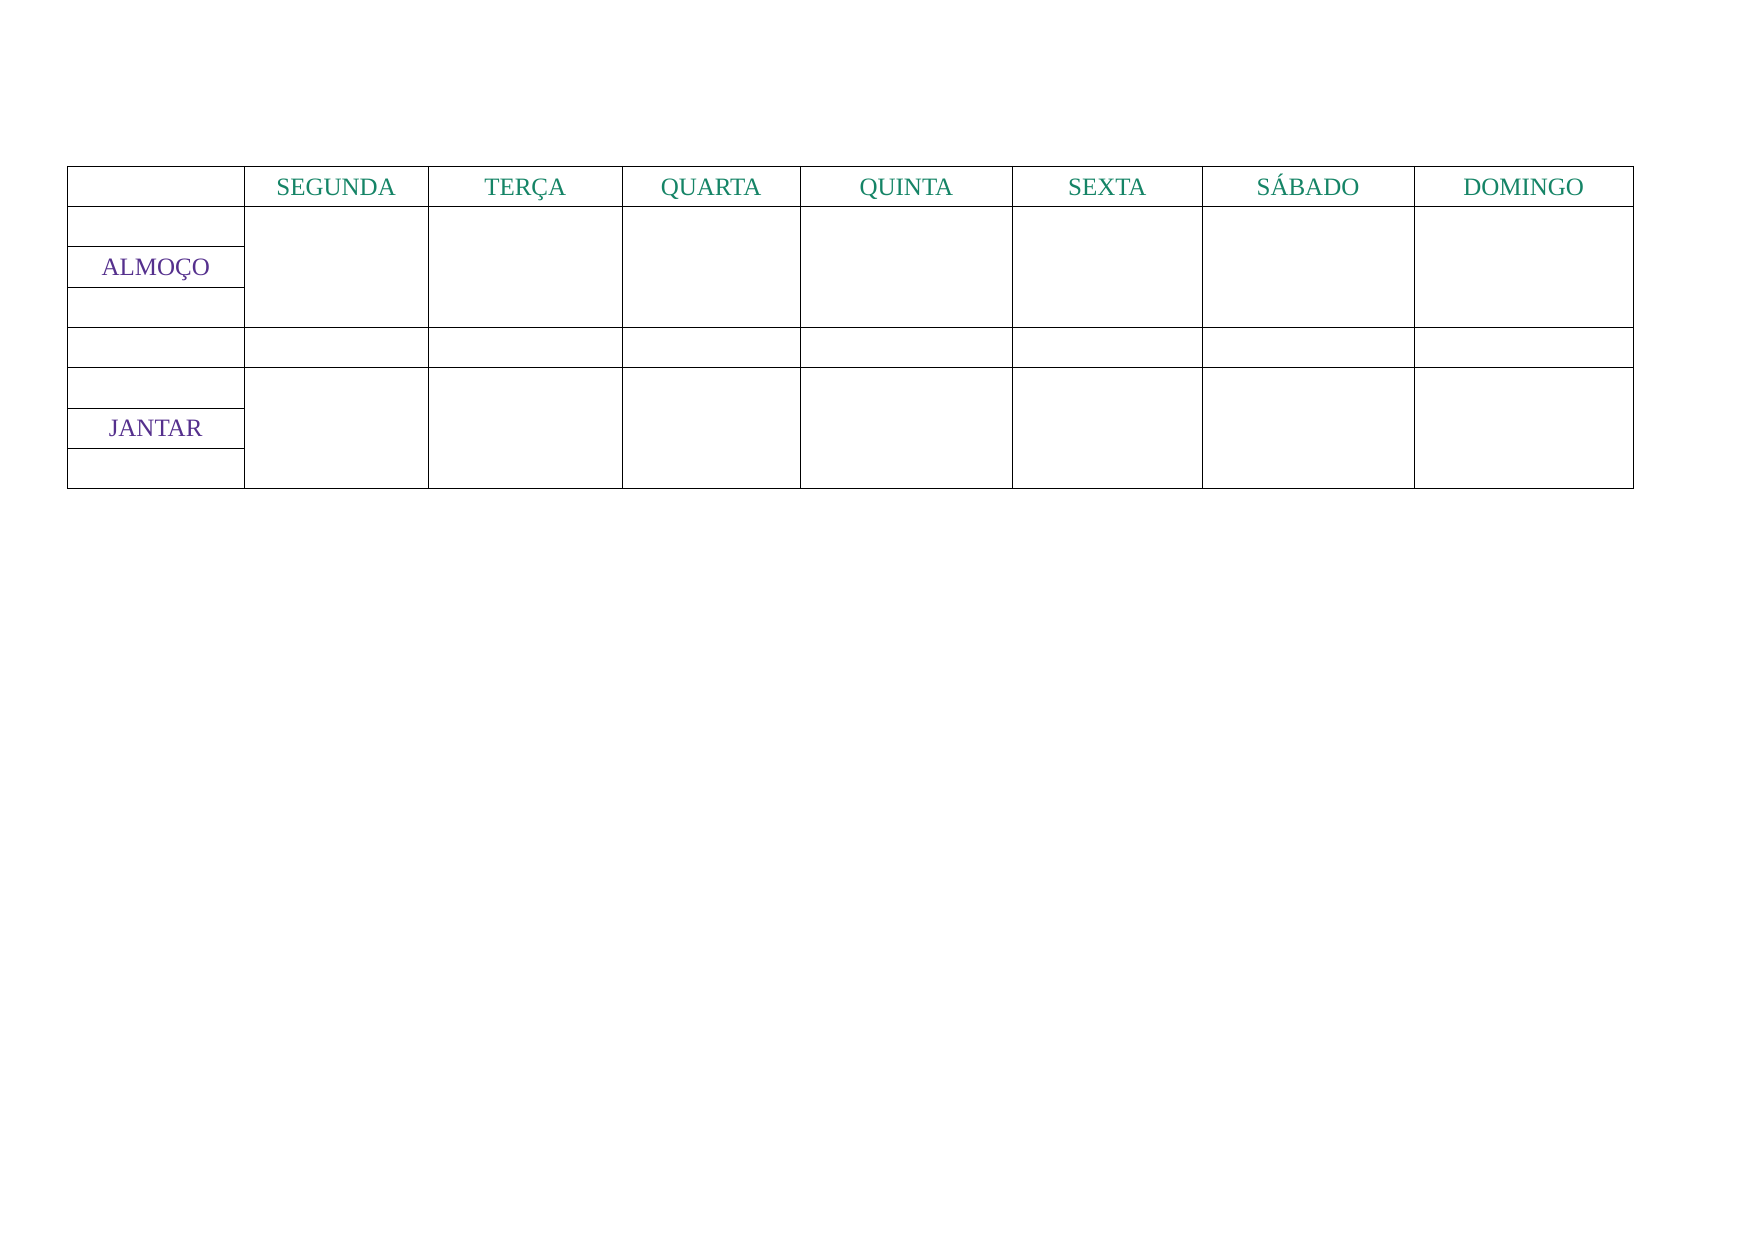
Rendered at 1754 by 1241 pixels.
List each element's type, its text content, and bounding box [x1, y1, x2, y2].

table_cell [68, 207, 244, 246]
table_header SÁBADO [1203, 167, 1414, 206]
table_cell ALMOÇO [68, 247, 244, 287]
table_header [68, 167, 244, 206]
table_cell [801, 368, 1012, 488]
table_cell JANTAR [68, 409, 244, 448]
table_cell [429, 328, 622, 367]
table_header SEGUNDA [245, 167, 428, 206]
table_cell [68, 288, 244, 327]
table_header TERÇA [429, 167, 622, 206]
table_header QUINTA [801, 167, 1012, 206]
table_header SEXTA [1013, 167, 1202, 206]
table_cell [801, 328, 1012, 367]
table_cell [1203, 368, 1414, 488]
table_cell [245, 207, 428, 327]
table_cell [1013, 368, 1202, 488]
table_cell [1013, 328, 1202, 367]
table_cell [68, 328, 244, 367]
table_cell [623, 207, 800, 327]
table_cell [623, 368, 800, 488]
table_cell [429, 207, 622, 327]
table_cell [245, 368, 428, 488]
table_cell [68, 449, 244, 488]
table_cell [1415, 207, 1633, 327]
table_cell [68, 368, 244, 408]
table_cell [623, 328, 800, 367]
table_cell [1415, 368, 1633, 488]
table_cell [245, 328, 428, 367]
table_cell [1203, 207, 1414, 327]
table_cell [801, 207, 1012, 327]
table_cell [1203, 328, 1414, 367]
table_cell [1013, 207, 1202, 327]
table_cell [429, 368, 622, 488]
table_header DOMINGO [1415, 167, 1633, 206]
table_cell [1415, 328, 1633, 367]
table_header QUARTA [623, 167, 800, 206]
